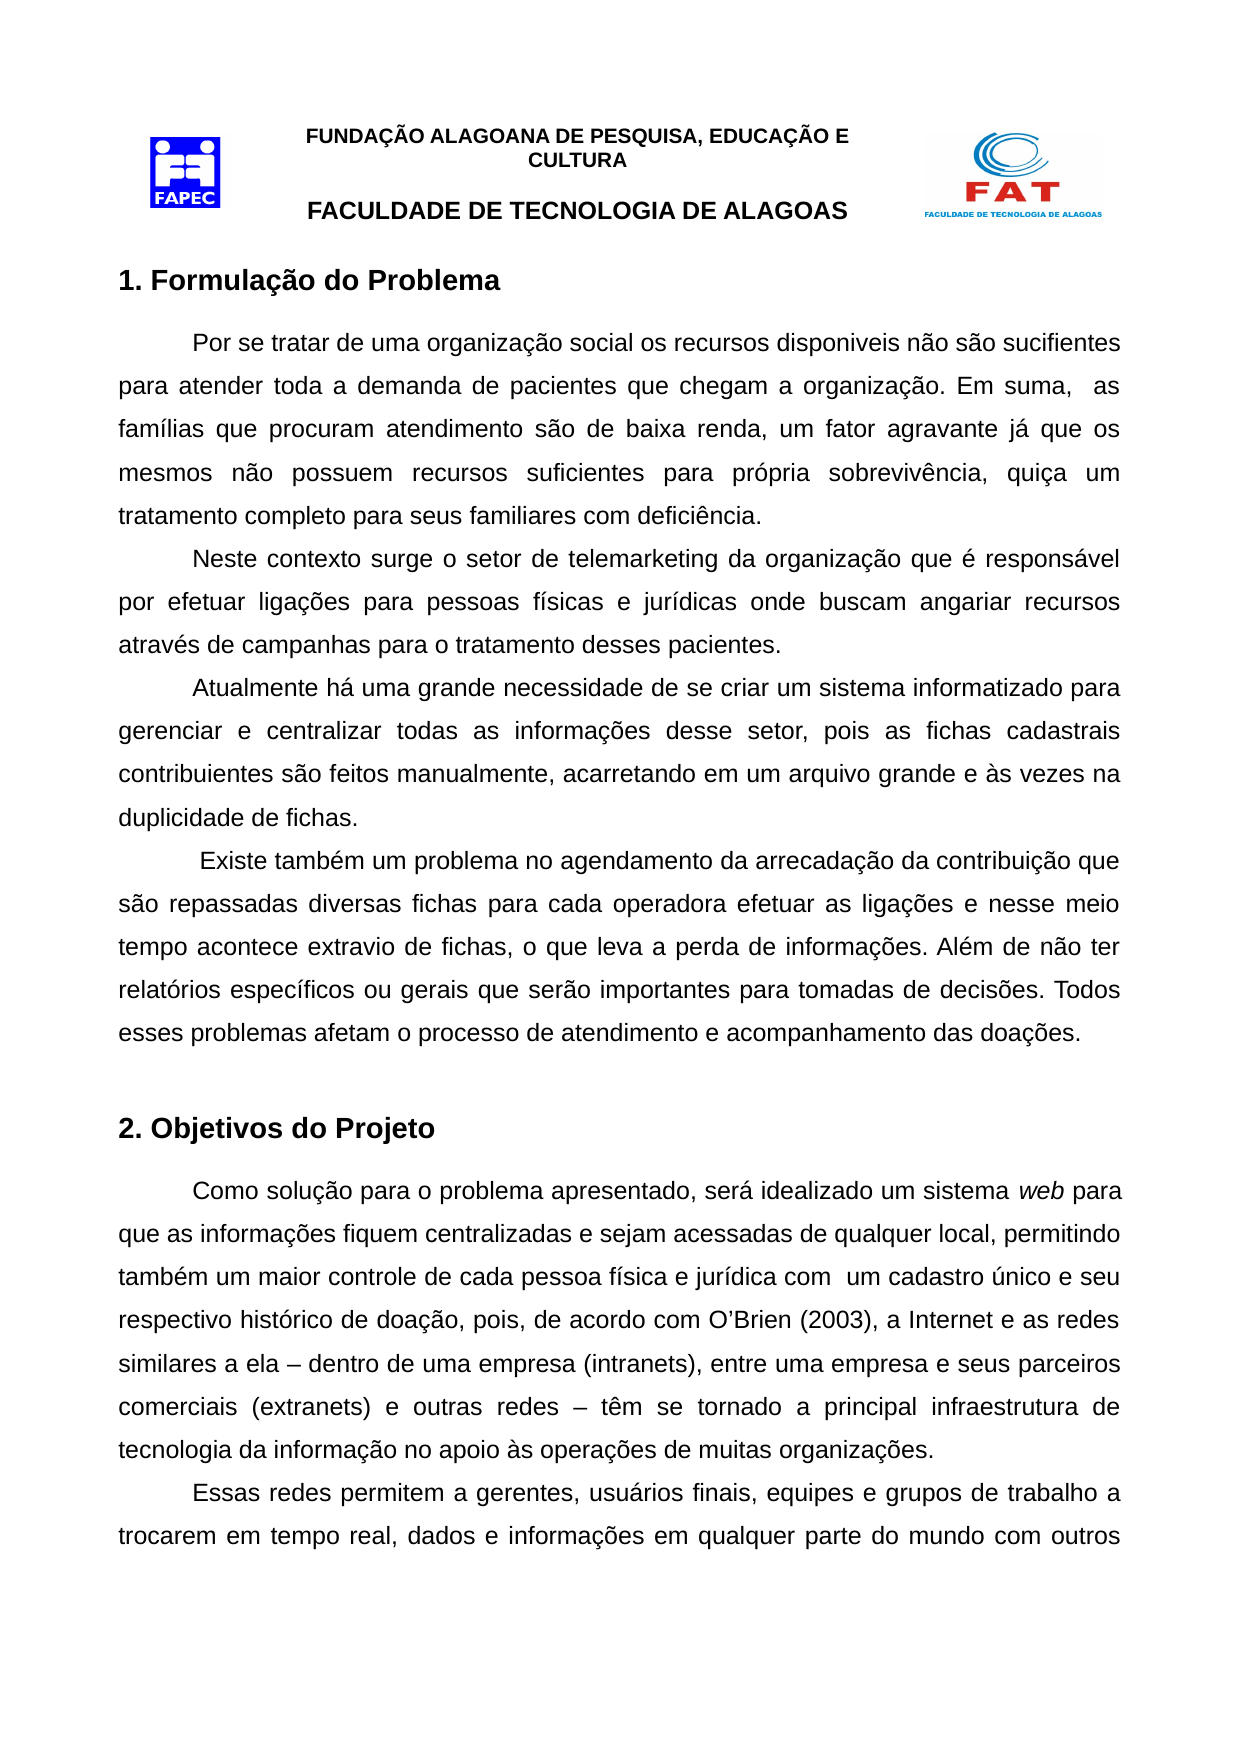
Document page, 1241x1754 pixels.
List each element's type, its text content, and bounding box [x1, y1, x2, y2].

text Como solução para o problema apresentado, será idealizado um sistema web para que as informações fiquem centralizadas e sejam acessadas de qualquer local, permitindo também um maior controle de cada pessoa física e jurídica com um cadastro único e seu respectivo histórico de doação, pois, de acordo com O’Brien (2003), a Internet e as redes similares a ela – dentro de uma empresa (intranets), entre uma empresa e seus parceiros comerciais (extranets) e outras redes – têm se tornado a principal infraestrutura de tecnologia da informação no apoio às operações de muitas organizações. [118, 1176, 1122, 1464]
text Essas redes permitem a gerentes, usuários finais, equipes e grupos de trabalho a trocarem em tempo real, dados e informações em qualquer parte do mundo com outros [118, 1478, 1122, 1550]
text Atualmente há uma grande necessidade de se criar um sistema informatizado para gerenciar e centralizar todas as informações desse setor, pois as fichas cadastrais contribuientes são feitos manualmente, acarretando em um arquivo grande e às vezes na duplicidade de fichas. [118, 673, 1122, 831]
text Por se tratar de uma organização social os recursos disponiveis não são sucifientes para atender toda a demanda de pacientes que chegam a organização. Em suma, as famílias que procuram atendimento são de baixa renda, um fator agravante já que os mesmos não possuem recursos suficientes para própria sobrevivência, quiça um tratamento completo para seus familiares com deficiência. [118, 328, 1122, 529]
text Existe também um problema no agendamento da arrecadação da contribuição que são repassadas diversas fichas para cada operadora efetuar as ligações e nesse meio tempo acontece extravio de fichas, o que leva a perda de informações. Além de não ter relatórios específicos ou gerais que serão importantes para tomadas de decisões. Todos esses problemas afetam o processo de atendimento e acompanhamento das doações. [118, 846, 1122, 1047]
picture [924, 132, 1102, 217]
subtitle 2. Objetivos do Projeto [118, 1111, 1122, 1145]
text Neste contexto surge o setor de telemarketing da organização que é responsável por efetuar ligações para pessoas físicas e jurídicas onde buscam angariar recursos através de campanhas para o tratamento desses pacientes. [118, 544, 1122, 659]
subtitle 1. Formulação do Problema [118, 263, 1122, 297]
